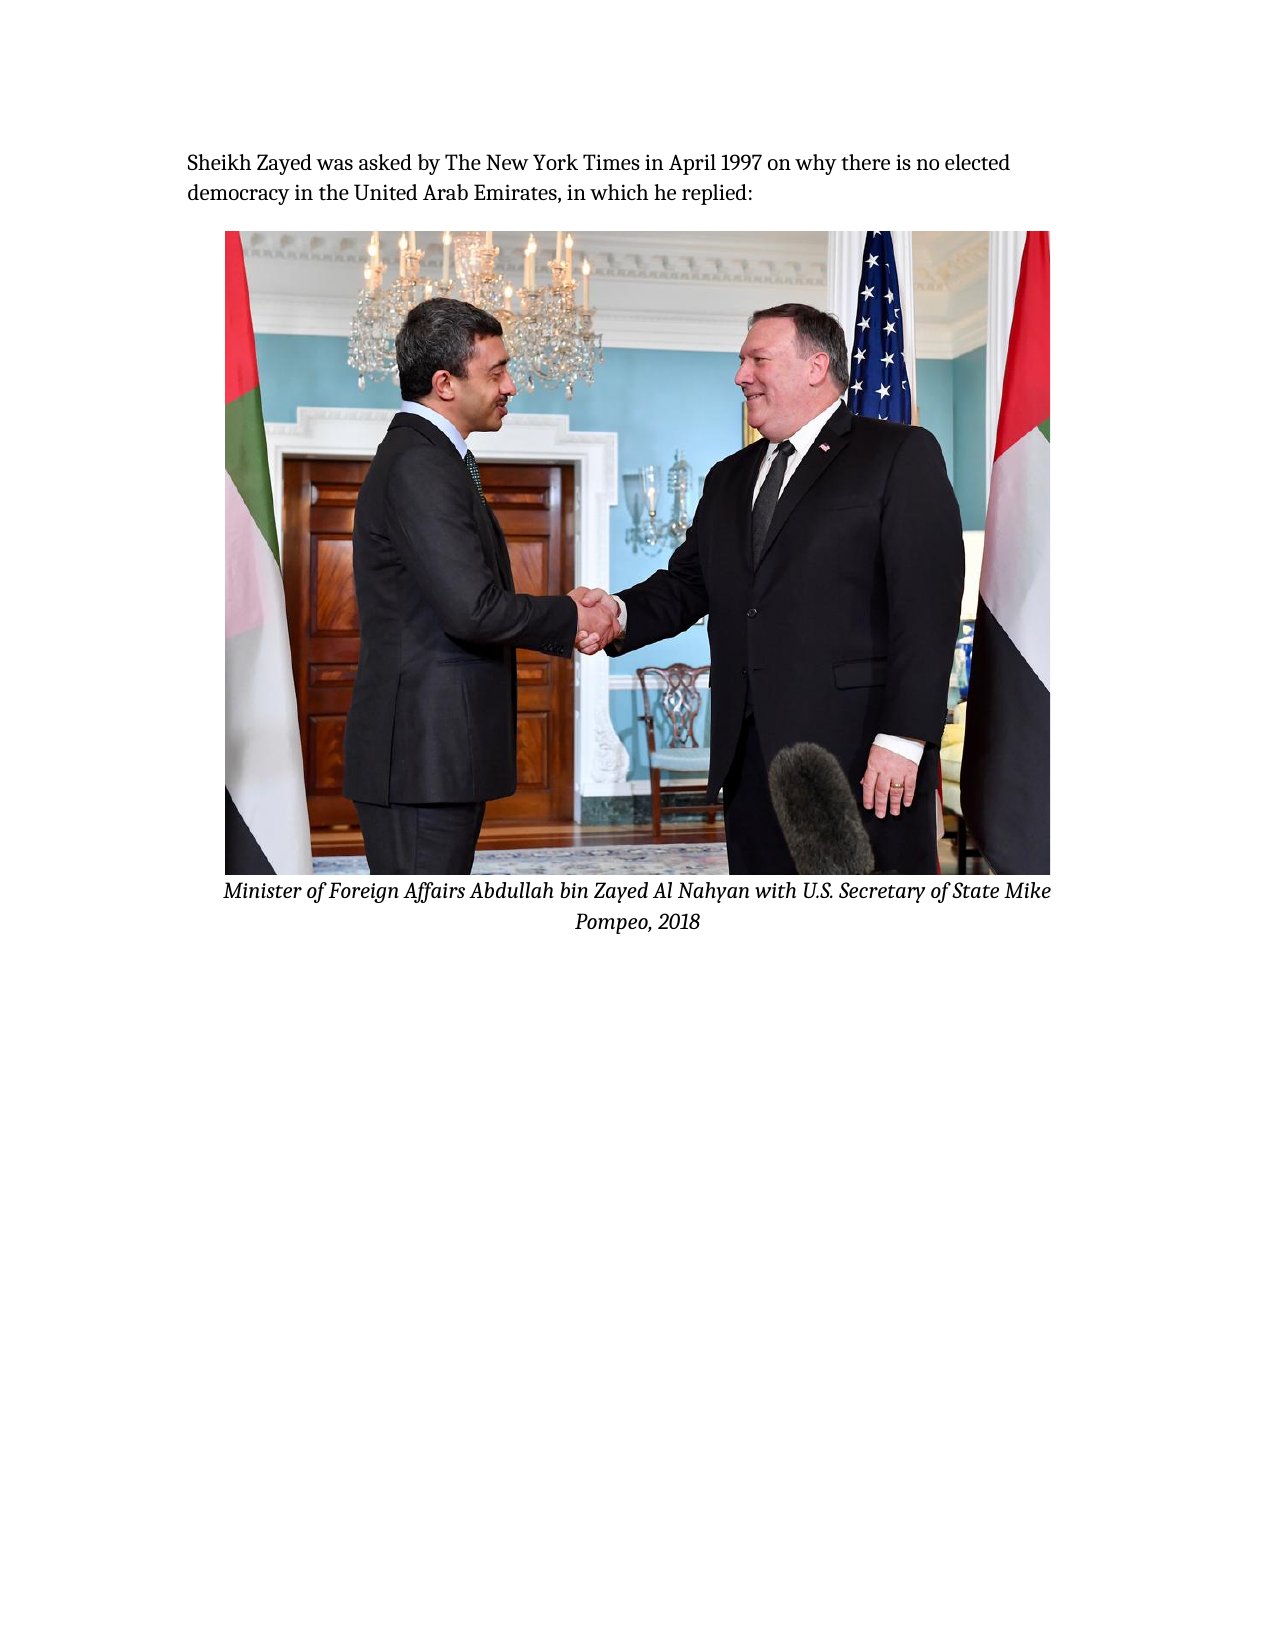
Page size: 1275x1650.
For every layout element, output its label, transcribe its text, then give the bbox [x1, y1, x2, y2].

text Minister of Foreign Affairs Abdullah bin Zayed Al Nahyan with U.S. Secretary of State Mike Pompeo, 2018 [187, 231, 1087, 935]
picture [225, 231, 1050, 875]
text Sheikh Zayed was asked by The New York Times in April 1997 on why there is no elected democracy in the United Arab Emirates, in which he replied: [187, 150, 1087, 207]
